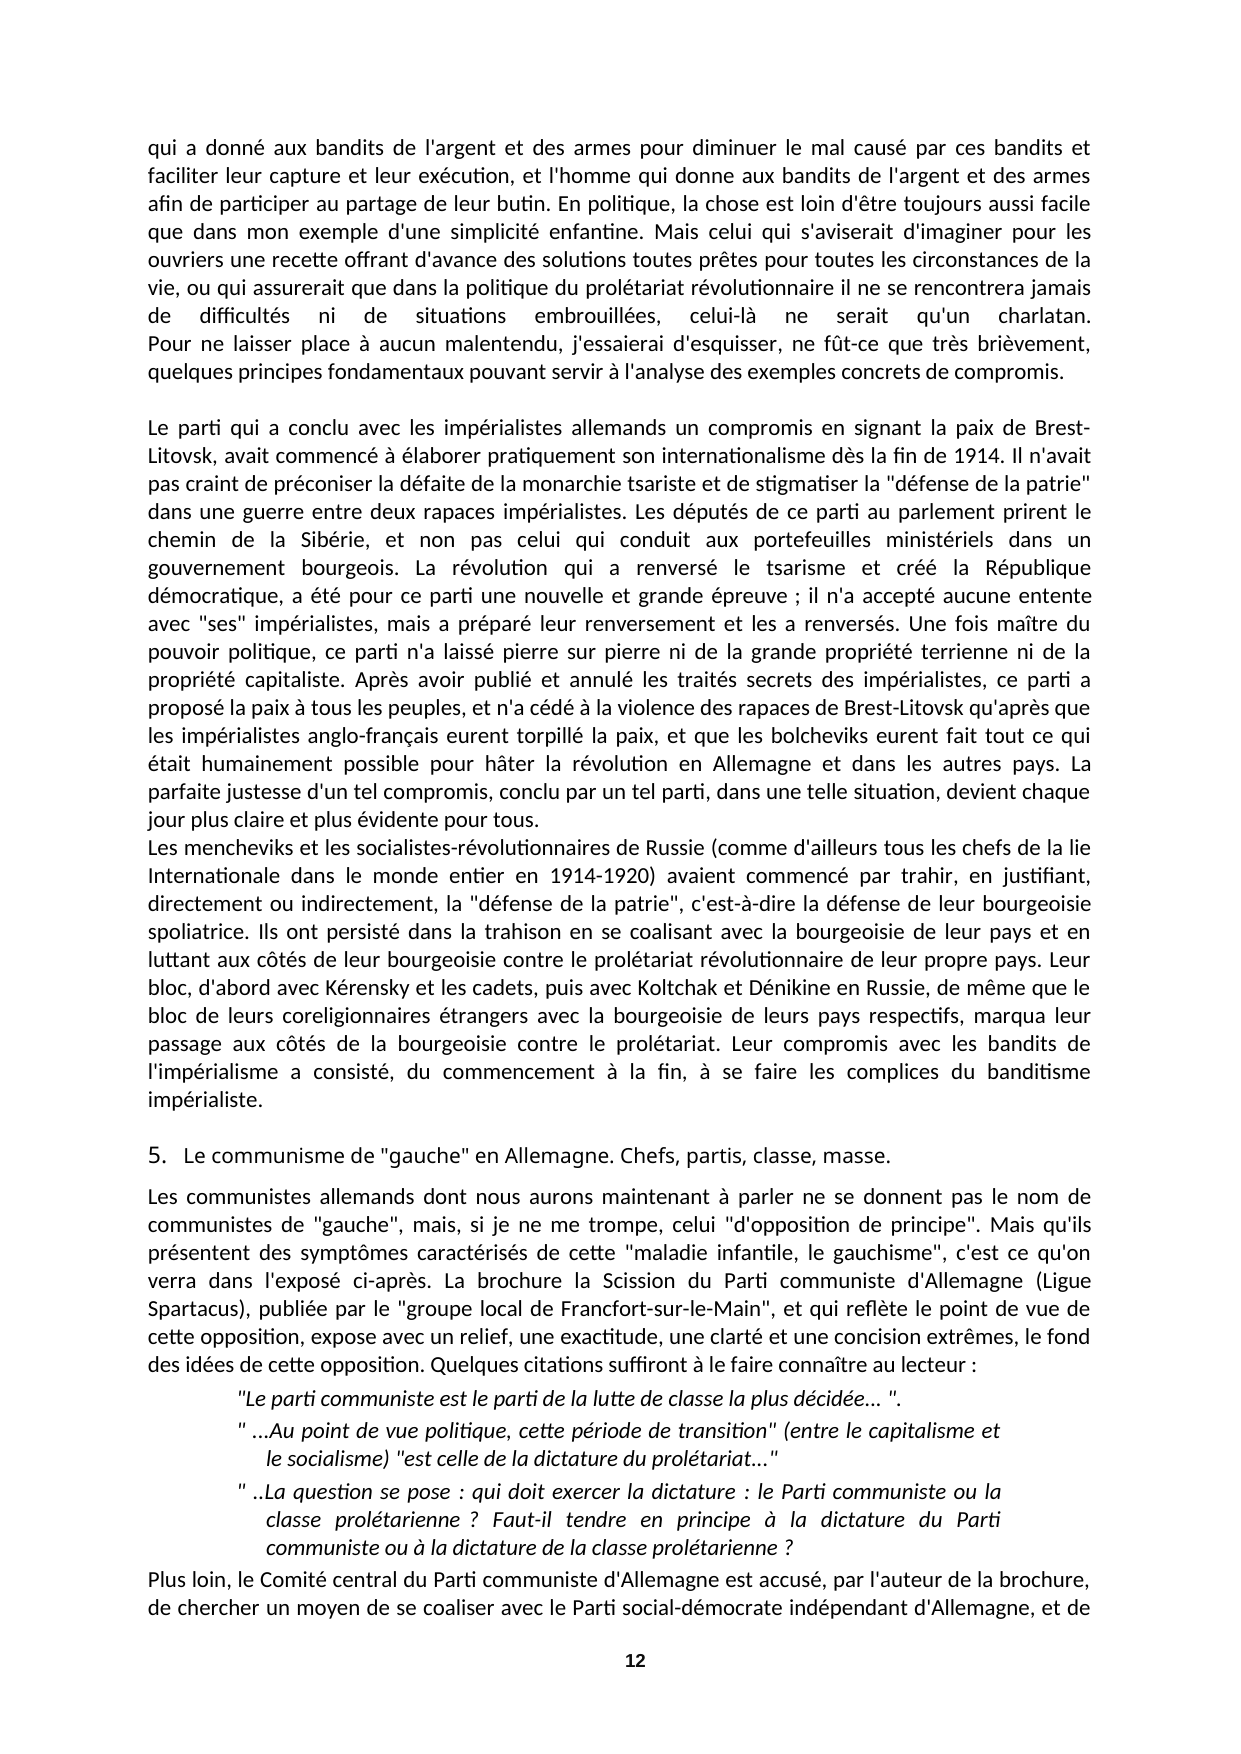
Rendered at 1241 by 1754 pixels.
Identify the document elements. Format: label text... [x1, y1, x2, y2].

text Plus loin, le Comité central du Parti communiste d'Allemagne est accusé, par l'auteur de la brochure, de chercher un moyen de se coaliser avec le Parti social-démocrate indépendant d'Allemagne, et de [148, 1565, 1093, 1621]
text Les mencheviks et les socialistes-révolutionnaires de Russie (comme d'ailleurs tous les chefs de la lie Internationale dans le monde entier en 1914-1920) avaient commencé par trahir, en justifiant, directement ou indirectement, la "défense de la patrie", c'est-à-dire la défense de leur bourgeoisie spoliatrice. Ils ont persisté dans la trahison en se coalisant avec la bourgeoisie de leur pays et en luttant aux côtés de leur bourgeoisie contre le prolétariat révolutionnaire de leur propre pays. Leur bloc, d'abord avec Kérensky et les cadets, puis avec Koltchak et Dénikine en Russie, de même que le bloc de leurs coreligionnaires étrangers avec la bourgeoisie de leurs pays respectifs, marqua leur passage aux côtés de la bourgeoisie contre le prolétariat. Leur compromis avec les bandits de l'impérialisme a consisté, du commencement à la fin, à se faire les complices du banditisme impérialiste. [148, 833, 1093, 1113]
subtitle Le communisme de "gauche" en Allemagne. Chefs, partis, classe, masse. [148, 1138, 1093, 1170]
text " ...Au point de vue politique, cette période de transition" (entre le capitalisme et le socialisme) "est celle de la dictature du prolétariat..." [236, 1417, 1004, 1473]
text Les communistes allemands dont nous aurons maintenant à parler ne se donnent pas le nom de communistes de "gauche", mais, si je ne me trompe, celui "d'opposition de principe". Mais qu'ils présentent des symptômes caractérisés de cette "maladie infantile, le gauchisme", c'est ce qu'on verra dans l'exposé ci-après. La brochure la Scission du Parti communiste d'Allemagne (Ligue Spartacus), publiée par le "groupe local de Francfort-sur-le-Main", et qui reflète le point de vue de cette opposition, expose avec un relief, une exactitude, une clarté et une concision extrêmes, le fond des idées de cette opposition. Quelques citations suffiront à le faire connaître au lecteur : [148, 1182, 1093, 1378]
text Le parti qui a conclu avec les impérialistes allemands un compromis en signant la paix de Brest-Litovsk, avait commencé à élaborer pratiquement son internationalisme dès la fin de 1914. Il n'avait pas craint de préconiser la défaite de la monarchie tsariste et de stigmatiser la "défense de la patrie" dans une guerre entre deux rapaces impérialistes. Les députés de ce parti au parlement prirent le chemin de la Sibérie, et non pas celui qui conduit aux portefeuilles ministériels dans un gouvernement bourgeois. La révolution qui a renversé le tsarisme et créé la République démocratique, a été pour ce parti une nouvelle et grande épreuve ; il n'a accepté aucune entente avec "ses" impérialistes, mais a préparé leur renversement et les a renversés. Une fois maître du pouvoir politique, ce parti n'a laissé pierre sur pierre ni de la grande propriété terrienne ni de la propriété capitaliste. Après avoir publié et annulé les traités secrets des impérialistes, ce parti a proposé la paix à tous les peuples, et n'a cédé à la violence des rapaces de Brest-Litovsk qu'après que les impérialistes anglo-français eurent torpillé la paix, et que les bolcheviks eurent fait tout ce qui était humainement possible pour hâter la révolution en Allemagne et dans les autres pays. La parfaite justesse d'un tel compromis, conclu par un tel parti, dans une telle situation, devient chaque jour plus claire et plus évidente pour tous. [148, 413, 1093, 833]
text "Le parti communiste est le parti de la lutte de classe la plus décidée... ". [236, 1384, 1004, 1412]
text qui a donné aux bandits de l'argent et des armes pour diminuer le mal causé par ces bandits et faciliter leur capture et leur exécution, et l'homme qui donne aux bandits de l'argent et des armes afin de participer au partage de leur butin. En politique, la chose est loin d'être toujours aussi facile que dans mon exemple d'une simplicité enfantine. Mais celui qui s'aviserait d'imaginer pour les ouvriers une recette offrant d'avance des solutions toutes prêtes pour toutes les circonstances de la vie, ou qui assurerait que dans la politique du prolétariat révolutionnaire il ne se rencontrera jamais de difficultés ni de situations embrouillées, celui-là ne serait qu'un charlatan. Pour ne laisser place à aucun malentendu, j'essaierai d'esquisser, ne fût-ce que très brièvement, quelques principes fondamentaux pouvant servir à l'analyse des exemples concrets de compromis. [148, 133, 1093, 385]
text " ..La question se pose : qui doit exercer la dictature : le Parti communiste ou la classe prolétarienne ? Faut-il tendre en principe à la dictature du Parti communiste ou à la dictature de la classe prolétarienne ? [236, 1477, 1004, 1561]
